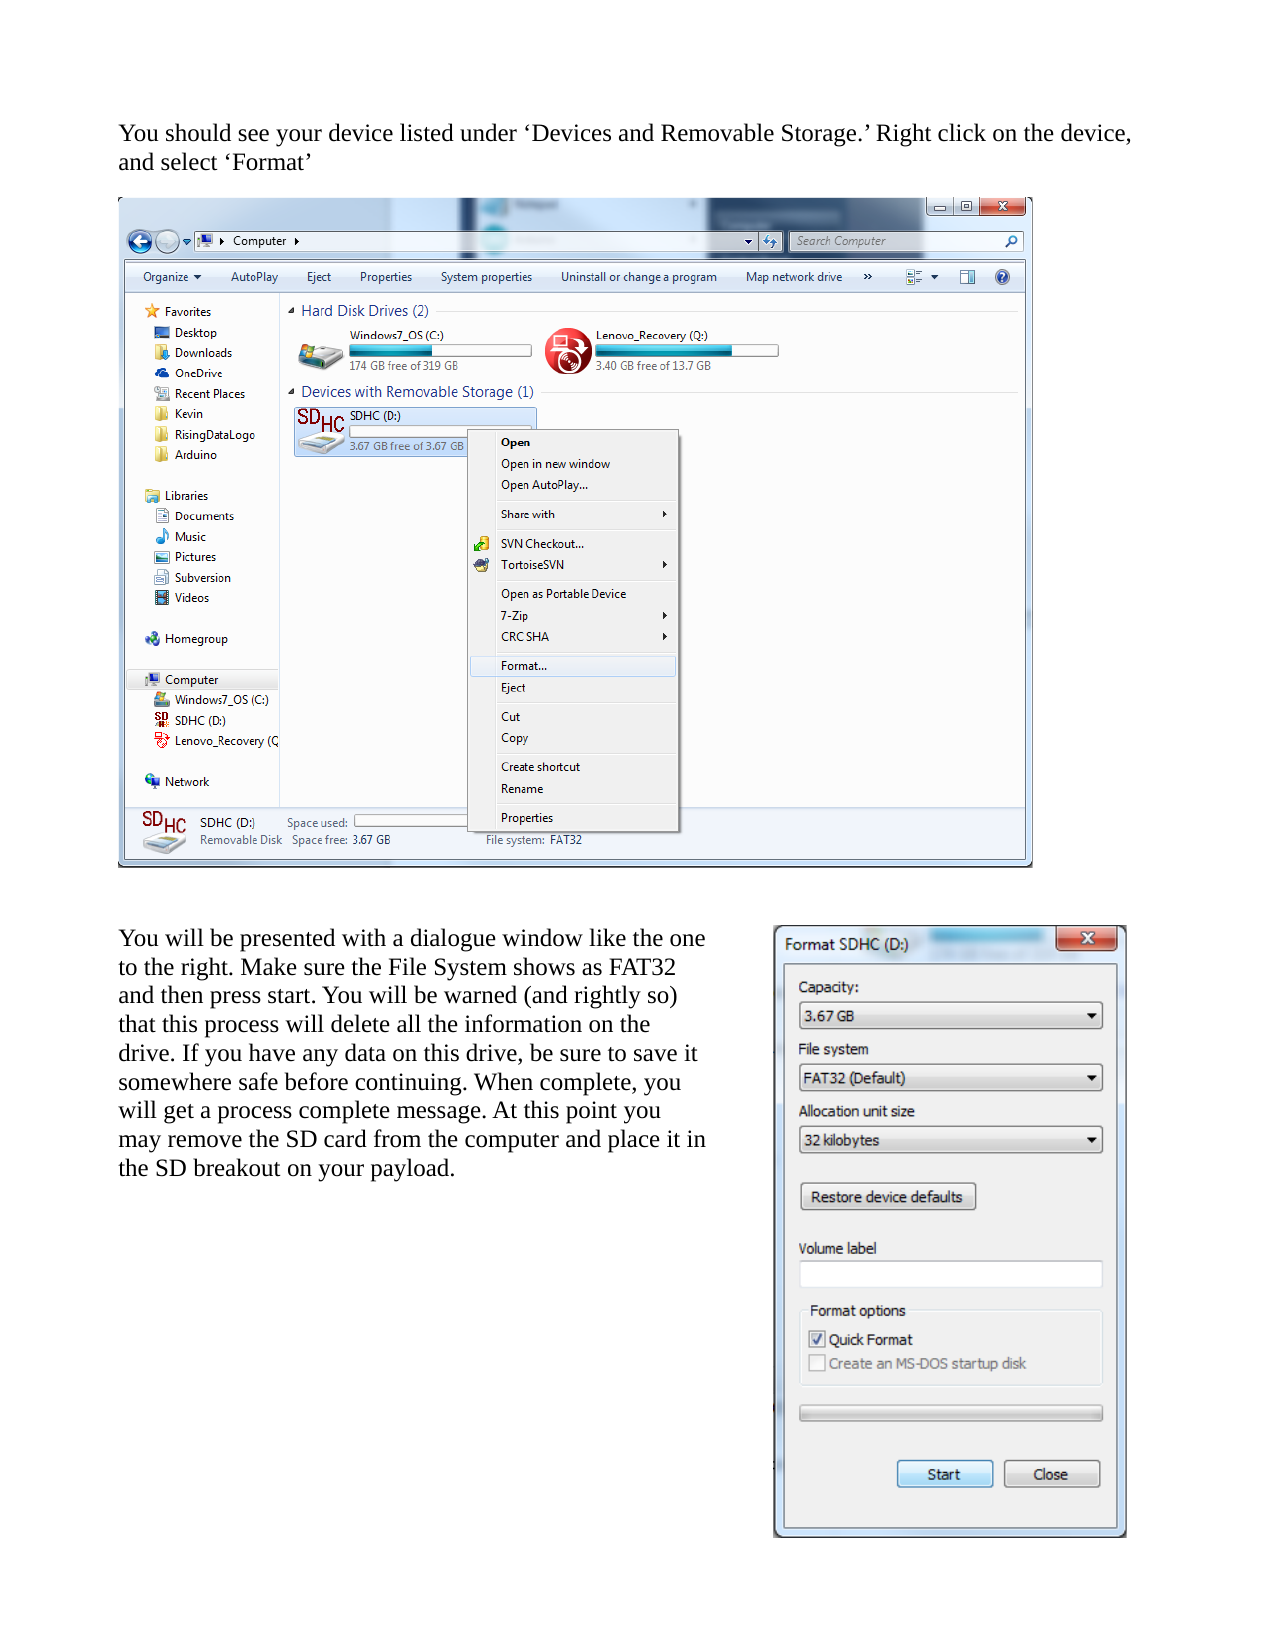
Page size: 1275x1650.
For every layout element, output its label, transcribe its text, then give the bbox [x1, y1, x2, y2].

text You should see your device listed under ‘Devices and Removable Storage.’ Right click on the device, and select ‘Format’ [118, 118, 1157, 176]
text You will be presented with a dialogue window like the one to the right. Make sure the File System shows as FAT32 and then press start. You will be warned (and rightly so) that this process will delete all the information on the drive. If you have any data on this drive, be sure to save it somewhere safe before continuing. When complete, you will get a process complete message. At this point you may remove the SD card from the computer and place it in the SD breakout on your payload. [118, 923, 1157, 1182]
picture [118, 197, 1033, 868]
picture [773, 925, 1127, 1538]
